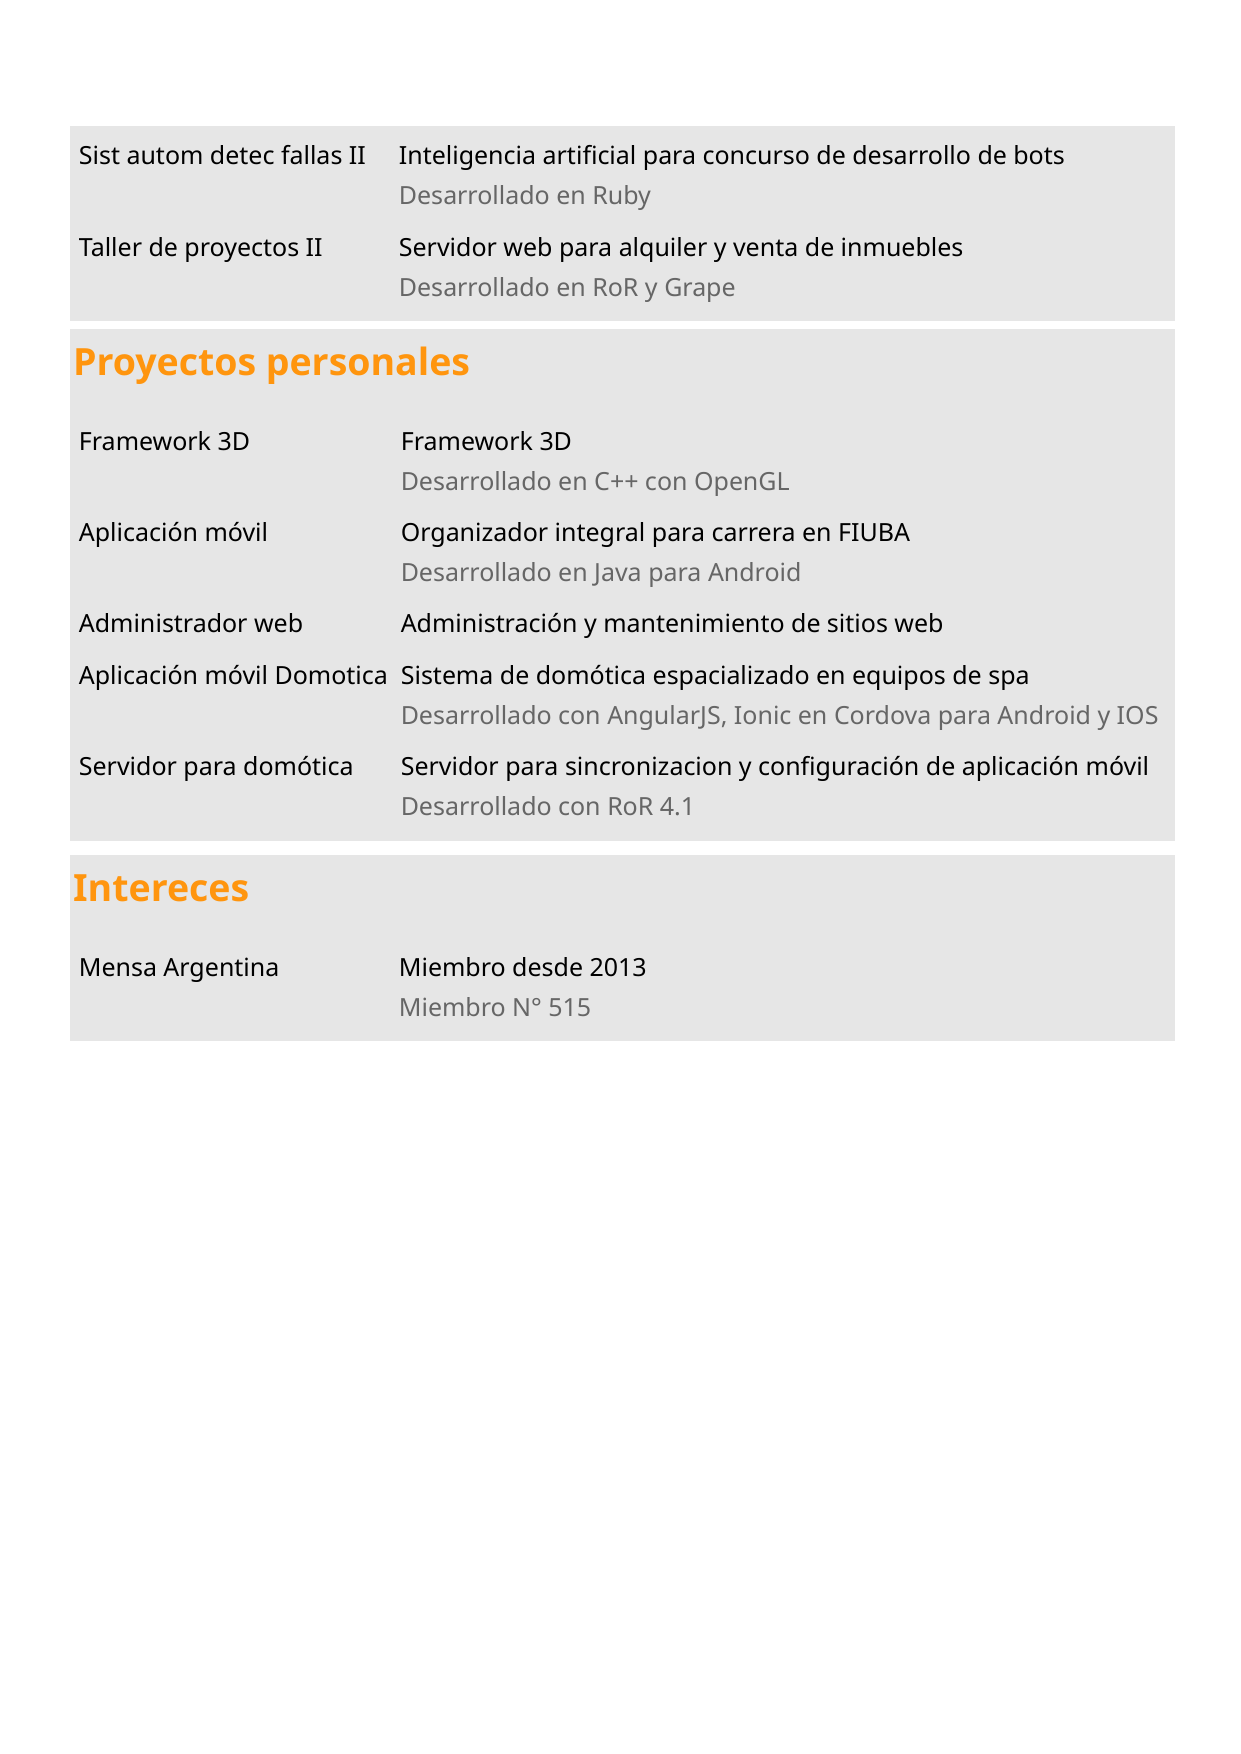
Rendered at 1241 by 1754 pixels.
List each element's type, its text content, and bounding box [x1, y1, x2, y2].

table_cell Administrador web [73, 600, 395, 652]
table_cell Aplicación móvil [73, 509, 395, 600]
table_header Mensa Argentina [73, 944, 393, 1035]
table_header Intereces [70, 855, 1175, 1041]
table_header Framework 3D Desarrollado en C++ con OpenGL [395, 418, 1172, 509]
table_cell Inteligencia artificial para concurso de desarrollo de bots Desarrollado en Ruby [393, 132, 1172, 224]
table_header Miembro desde 2013 Miembro N° 515 [393, 944, 1172, 1035]
table_cell Servidor web para alquiler y venta de inmuebles Desarrollado en RoR y Grape [393, 224, 1172, 315]
table_header Framework 3D [73, 418, 395, 509]
table_cell Taller de proyectos II [73, 224, 393, 315]
table_cell Aplicación móvil Domotica [73, 652, 395, 743]
table_cell Servidor para sincronizacion y configuración de aplicación móvil Desarrollado con RoR 4.1 [395, 743, 1172, 835]
table_cell Servidor para domótica [73, 743, 395, 835]
table_cell Proyectos personales [70, 329, 1175, 841]
table_cell Sistema de domótica espacializado en equipos de spa Desarrollado con AngularJS, Ionic en Cordova para Android y IOS [395, 652, 1172, 743]
table_cell [70, 126, 1175, 321]
table_cell Administración y mantenimiento de sitios web [395, 600, 1172, 652]
table_cell Organizador integral para carrera en FIUBA Desarrollado en Java para Android [395, 509, 1172, 600]
table_cell Sist autom detec fallas II [73, 132, 393, 224]
